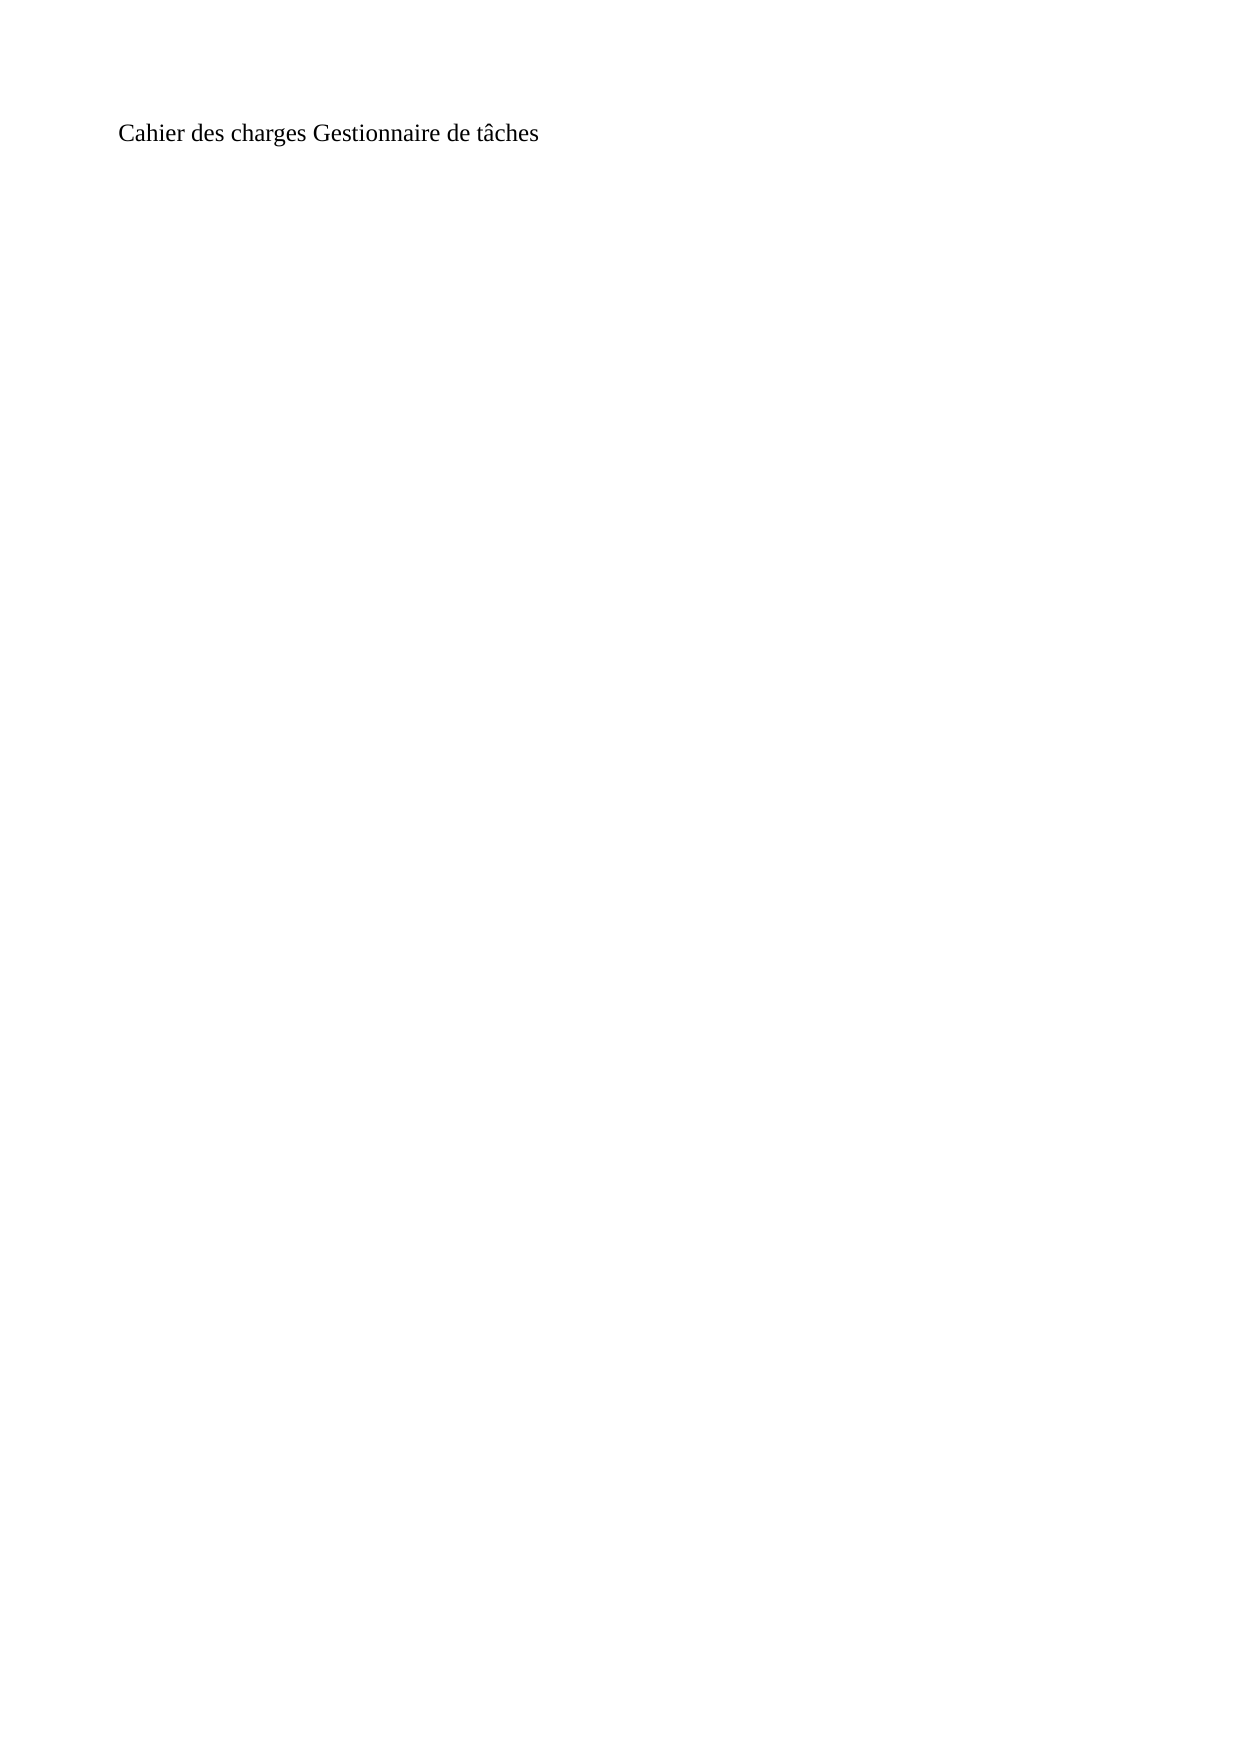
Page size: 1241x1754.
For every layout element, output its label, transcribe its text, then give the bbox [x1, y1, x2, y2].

text Cahier des charges Gestionnaire de tâches [118, 118, 1122, 147]
